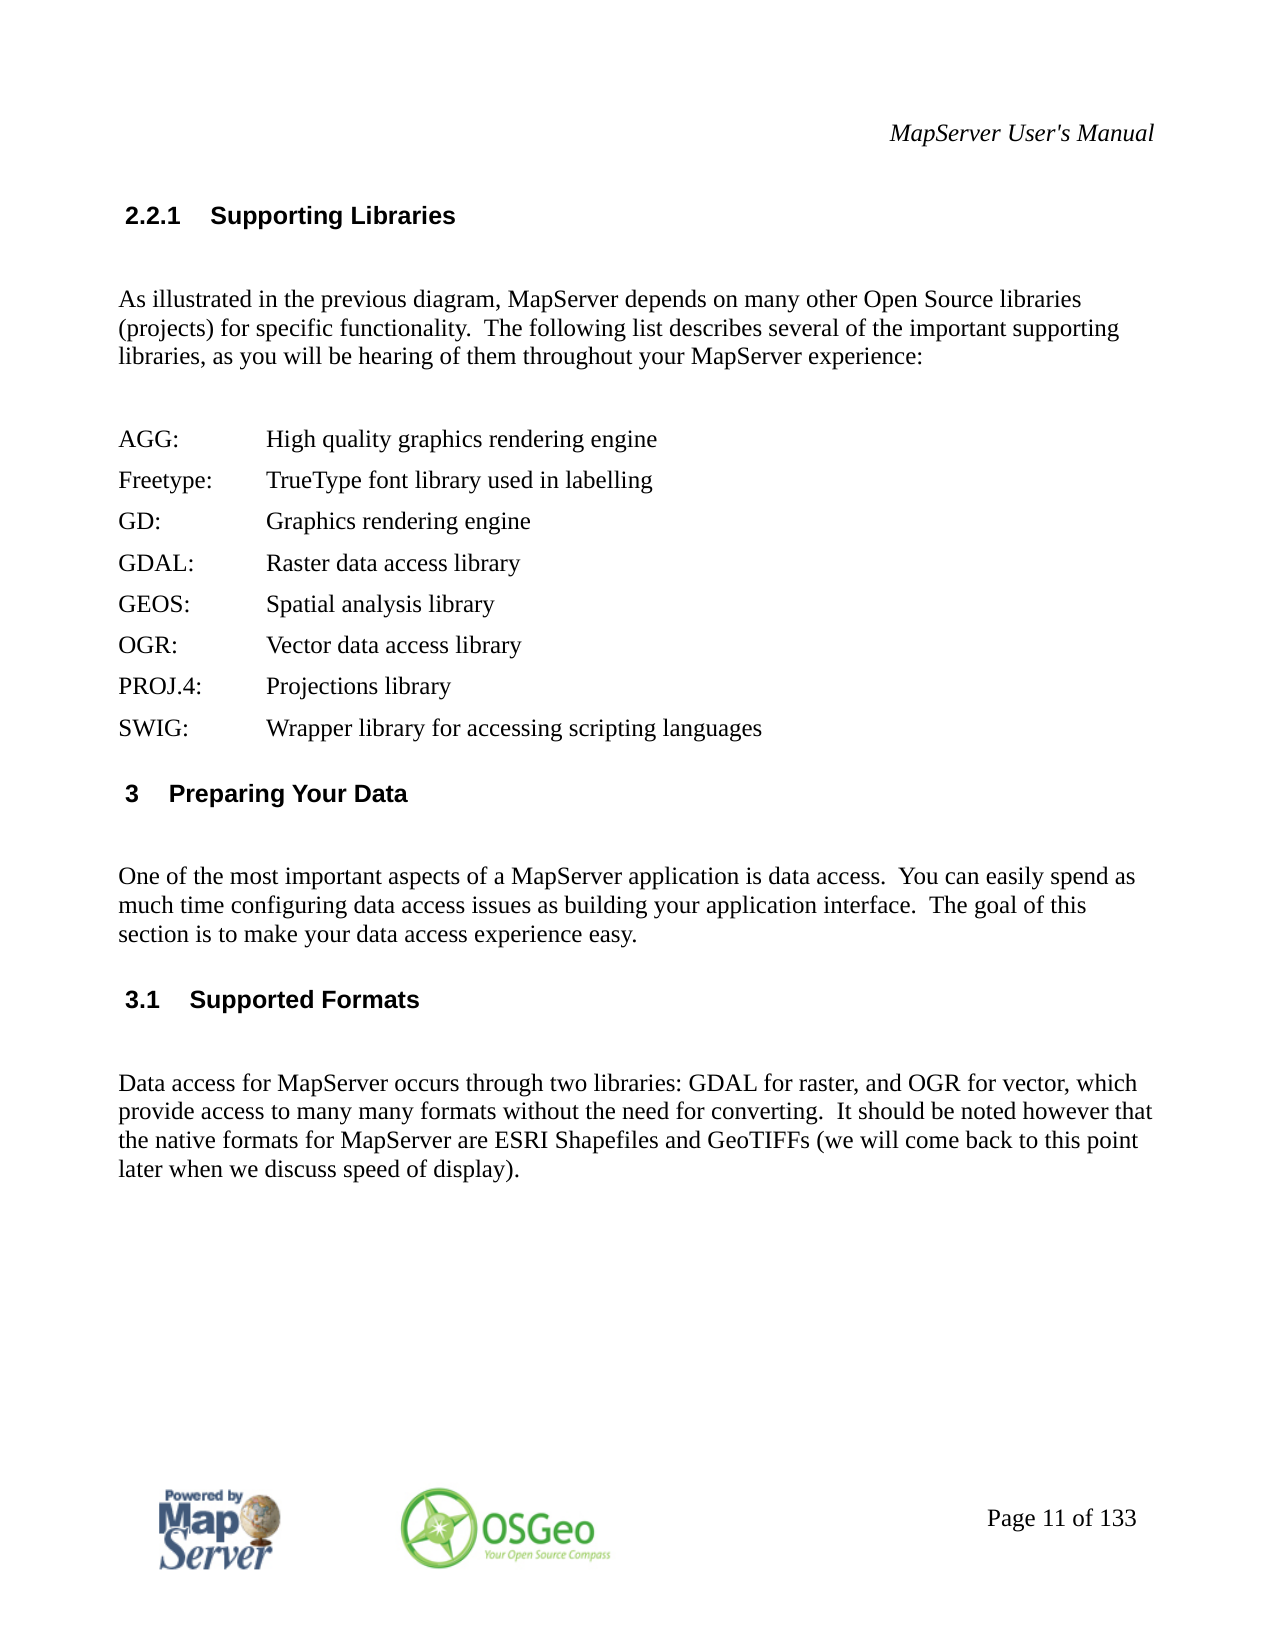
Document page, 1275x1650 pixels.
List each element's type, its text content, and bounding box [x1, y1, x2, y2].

subtitle Supporting Libraries [118, 201, 1157, 230]
text PROJ.4: Projections library [118, 671, 1157, 700]
picture [377, 1473, 624, 1589]
subtitle Preparing Your Data [118, 779, 1157, 808]
text One of the most important aspects of a MapServer application is data access. You can easily spend as much time configuring data access issues as building your application interface. The goal of this section is to make your data access experience easy. [118, 861, 1157, 948]
text Freetype: TrueType font library used in labelling [118, 465, 1157, 494]
text AGG: High quality graphics rendering engine [118, 424, 1157, 453]
text SWIG: Wrapper library for accessing scripting languages [118, 713, 1157, 741]
picture [158, 1489, 283, 1571]
text GD: Graphics rendering engine [118, 506, 1157, 535]
text GDAL: Raster data access library [118, 548, 1157, 576]
text GEOS: Spatial analysis library [118, 589, 1157, 618]
text Data access for MapServer occurs through two libraries: GDAL for raster, and OGR for vector, which provide access to many many formats without the need for converting. It should be noted however that the native formats for MapServer are ESRI Shapefiles and GeoTIFFs (we will come back to this point later when we discuss speed of display). [118, 1030, 1157, 1145]
text As illustrated in the previous diagram, MapServer depends on many other Open Source libraries (projects) for specific functionality. The following list describes several of the important supporting libraries, as you will be hearing of them throughout your MapServer experience: [118, 284, 1157, 370]
subtitle Supported Formats [118, 960, 1157, 989]
text OGR: Vector data access library [118, 630, 1157, 659]
